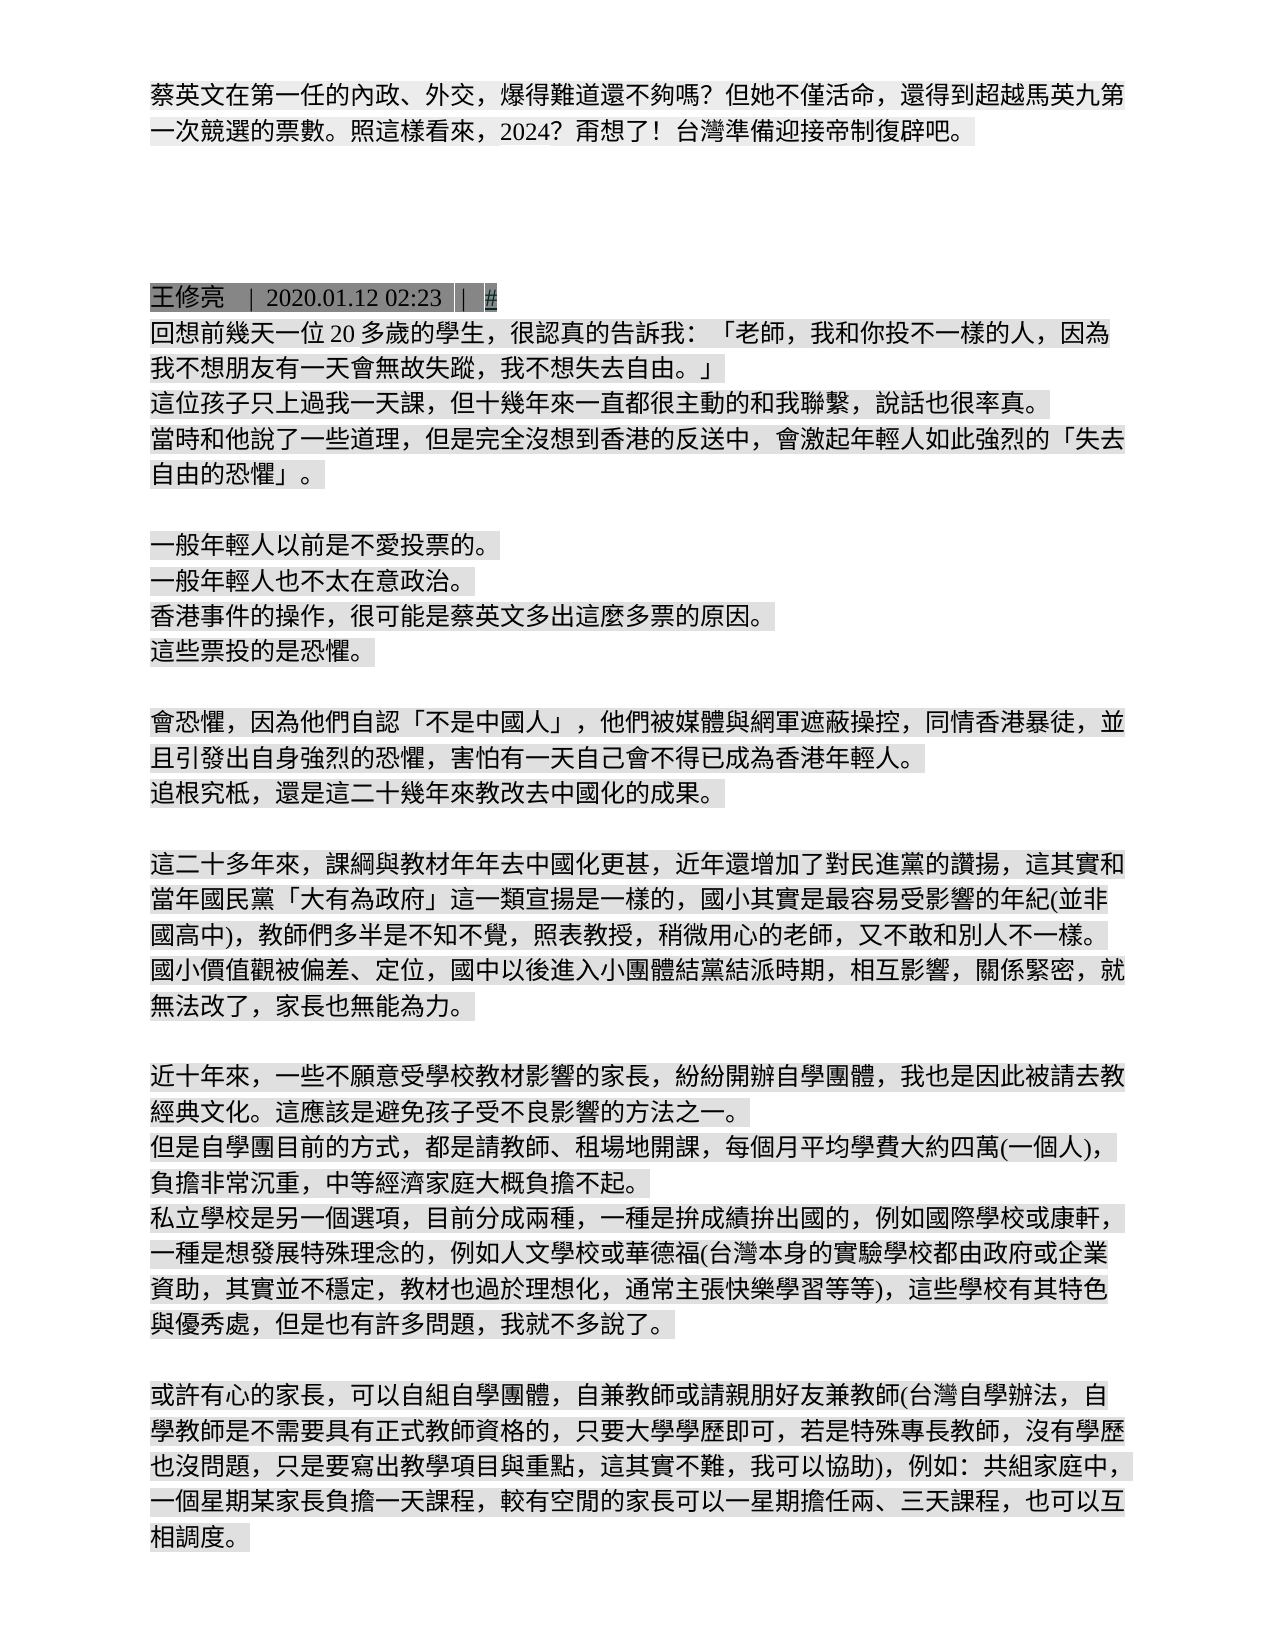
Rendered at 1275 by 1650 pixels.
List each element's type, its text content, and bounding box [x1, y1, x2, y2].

text 所以只要是國民黨推出的候選人，一定都得是完人就對了，不然就無法被「中間選民」接受；但反之，民進黨推出的候選人，不管講了再多幹話，做了再多壞事，「中間選民」最後也是可以接受，投票給她，因而投出了史上最高票？ 這種「中間選民」到底是什麼樣的中間？我真的不明白。 若對臺灣人心的是非善惡還抱持著一絲希望，我也只能質疑票數了。 談不該讓韓選，已無意義。如果能號召出這麼多人在造勢場合支持的韓國瑜，都不能勝選，而且差距如此之大，換成其他沒有這種聲勢的朱立倫、郭台銘、王金平，也絕不可能有比較好的結果。 蔡英文在第一任的內政、外交，爆得難道還不夠嗎？但她不僅活命，還得到超越馬英九第一次競選的票數。照這樣看來，2024？甭想了！台灣準備迎接帝制復辟吧。 [150, 75, 1125, 252]
text 王修亮 | 2020.01.12 02:23 | # [150, 277, 1125, 312]
text 回想前幾天一位20多歲的學生，很認真的告訴我：「老師，我和你投不一樣的人，因為我不想朋友有一天會無故失蹤，我不想失去自由。」 這位孩子只上過我一天課，但十幾年來一直都很主動的和我聯繫，說話也很率真。 當時和他說了一些道理，但是完全沒想到香港的反送中，會激起年輕人如此強烈的「失去自由的恐懼」。 一般年輕人以前是不愛投票的。 一般年輕人也不太在意政治。 香港事件的操作，很可能是蔡英文多出這麼多票的原因。 這些票投的是恐懼。 會恐懼，因為他們自認「不是中國人」，他們被媒體與網軍遮蔽操控，同情香港暴徒，並且引發出自身強烈的恐懼，害怕有一天自己會不得已成為香港年輕人。 追根究柢，還是這二十幾年來教改去中國化的成果。 這二十多年來，課綱與教材年年去中國化更甚，近年還增加了對民進黨的讚揚，這其實和當年國民黨「大有為政府」這一類宣揚是一樣的，國小其實是最容易受影響的年紀(並非國高中)，教師們多半是不知不覺，照表教授，稍微用心的老師，又不敢和別人不一樣。 國小價值觀被偏差、定位，國中以後進入小團體結黨結派時期，相互影響，關係緊密，就無法改了，家長也無能為力。 近十年來，一些不願意受學校教材影響的家長，紛紛開辦自學團體，我也是因此被請去教經典文化。這應該是避免孩子受不良影響的方法之一。 但是自學團目前的方式，都是請教師、租場地開課，每個月平均學費大約四萬(一個人)，負擔非常沉重，中等經濟家庭大概負擔不起。 私立學校是另一個選項，目前分成兩種，一種是拚成績拚出國的，例如國際學校或康軒，一種是想發展特殊理念的，例如人文學校或華德福(台灣本身的實驗學校都由政府或企業資助，其實並不穩定，教材也過於理想化，通常主張快樂學習等等)，這些學校有其特色與優秀處，但是也有許多問題，我就不多說了。 或許有心的家長，可以自組自學團體，自兼教師或請親朋好友兼教師(台灣自學辦法，自學教師是不需要具有正式教師資格的，只要大學學歷即可，若是特殊專長教師，沒有學歷也沒問題，只是要寫出教學項目與重點，這其實不難，我可以協助)，例如：共組家庭中，一個星期某家長負擔一天課程，較有空閒的家長可以一星期擔任兩、三天課程，也可以互相調度。 這有點類似以往的私塾，孩子們的課程可以設計得非常專業又生活化，很扎實，也不必被教改影響，同時又幾乎不須付出額外的費用，一般家庭負擔得起，誰家客廳大一些都可以當教室，要不然向附近國小租借多餘的教室，費用應該都很便宜，現在國小都少子化，空教室很多了。 如果親朋好友沒有年齡相類的孩子，兩歲差別的混齡也無妨，我的班級都是混齡，沒問題的。 只有自己家一個孩子是太少了，群性至少要4個孩子以上，比較能發展。 我記得高雄也有自學團體，需要的家長可以打聽。 只是自學團體的目的都不盡相同，甚至也有完全相反的。除了不滿意學校教材教法，也是有那種「逼迫孩子成為資優生」，或是「迷信背誦經典孩子就能成聖賢」這一類的自學團，自己要先仔細探查清楚。 只是連隨想到，大略說一些自己的經驗與想法。 如果需要任何課程語教學方面的協助，我都是義務幫忙者。 [150, 312, 1125, 1552]
